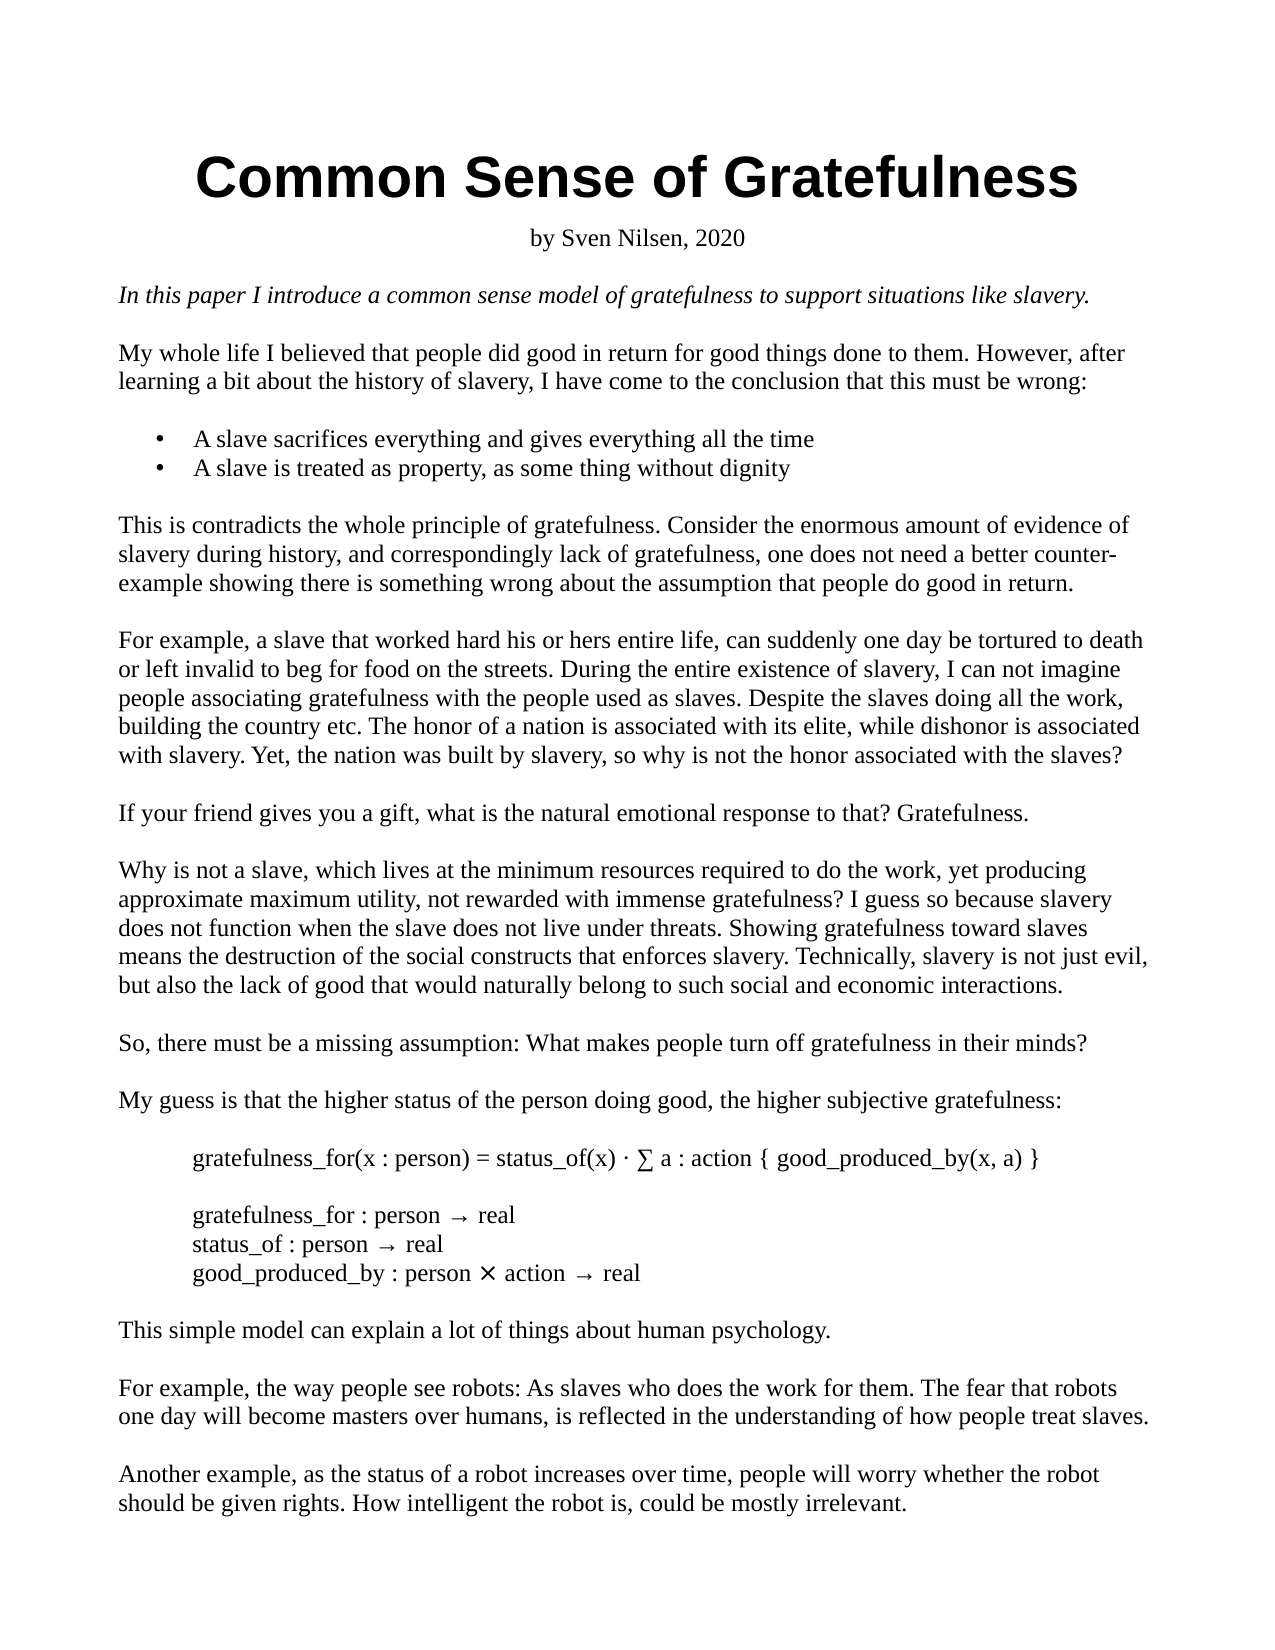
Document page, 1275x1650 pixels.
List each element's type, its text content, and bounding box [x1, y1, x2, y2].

text So, there must be a missing assumption: What makes people turn off gratefulness in their minds? [118, 1028, 1157, 1056]
text If your friend gives you a gift, what is the natural emotional response to that? Gratefulness. [118, 798, 1157, 826]
text gratefulness_for(x : person) = status_of(x) · ∑ a : action { good_produced_by(x, a) } [118, 1143, 1157, 1171]
text In this paper I introduce a common sense model of gratefulness to support situations like slavery. [118, 280, 1157, 309]
text My guess is that the higher status of the person doing good, the higher subjective gratefulness: [118, 1085, 1157, 1114]
title Common Sense of Gratefulness [118, 143, 1157, 210]
text gratefulness_for : person → real [118, 1200, 1157, 1229]
text For example, the way people see robots: As slaves who does the work for them. The fear that robots one day will become masters over humans, is reflected in the understanding of how people treat slaves. [118, 1373, 1157, 1430]
list A slave sacrifices everything and gives everything all the time [156, 424, 1157, 453]
text by Sven Nilsen, 2020 [118, 223, 1157, 251]
list A slave is treated as property, as some thing without dignity [156, 453, 1157, 481]
text This is contradicts the whole principle of gratefulness. Consider the enormous amount of evidence of slavery during history, and correspondingly lack of gratefulness, one does not need a better counter-example showing there is something wrong about the assumption that people do good in return. [118, 510, 1157, 596]
text Why is not a slave, which lives at the minimum resources required to do the work, yet producing approximate maximum utility, not rewarded with immense gratefulness? I guess so because slavery does not function when the slave does not live under threats. Showing gratefulness toward slaves means the destruction of the social constructs that enforces slavery. Technically, slavery is not just evil, but also the lack of good that would naturally belong to such social and economic interactions. [118, 855, 1157, 999]
text My whole life I believed that people did good in return for good things done to them. However, after learning a bit about the history of slavery, I have come to the conclusion that this must be wrong: [118, 338, 1157, 395]
text Another example, as the status of a robot increases over time, people will worry whether the robot should be given rights. How intelligent the robot is, could be mostly irrelevant. [118, 1459, 1157, 1516]
text For example, a slave that worked hard his or hers entire life, can suddenly one day be tortured to death or left invalid to beg for food on the streets. During the entire existence of slavery, I can not imagine people associating gratefulness with the people used as slaves. Despite the slaves doing all the work, building the country etc. The honor of a nation is associated with its elite, while dishonor is associated with slavery. Yet, the nation was built by slavery, so why is not the honor associated with the slaves? [118, 625, 1157, 769]
text good_produced_by : person ⨯ action → real [118, 1258, 1157, 1286]
text This simple model can explain a lot of things about human psychology. [118, 1315, 1157, 1344]
text status_of : person → real [118, 1229, 1157, 1258]
